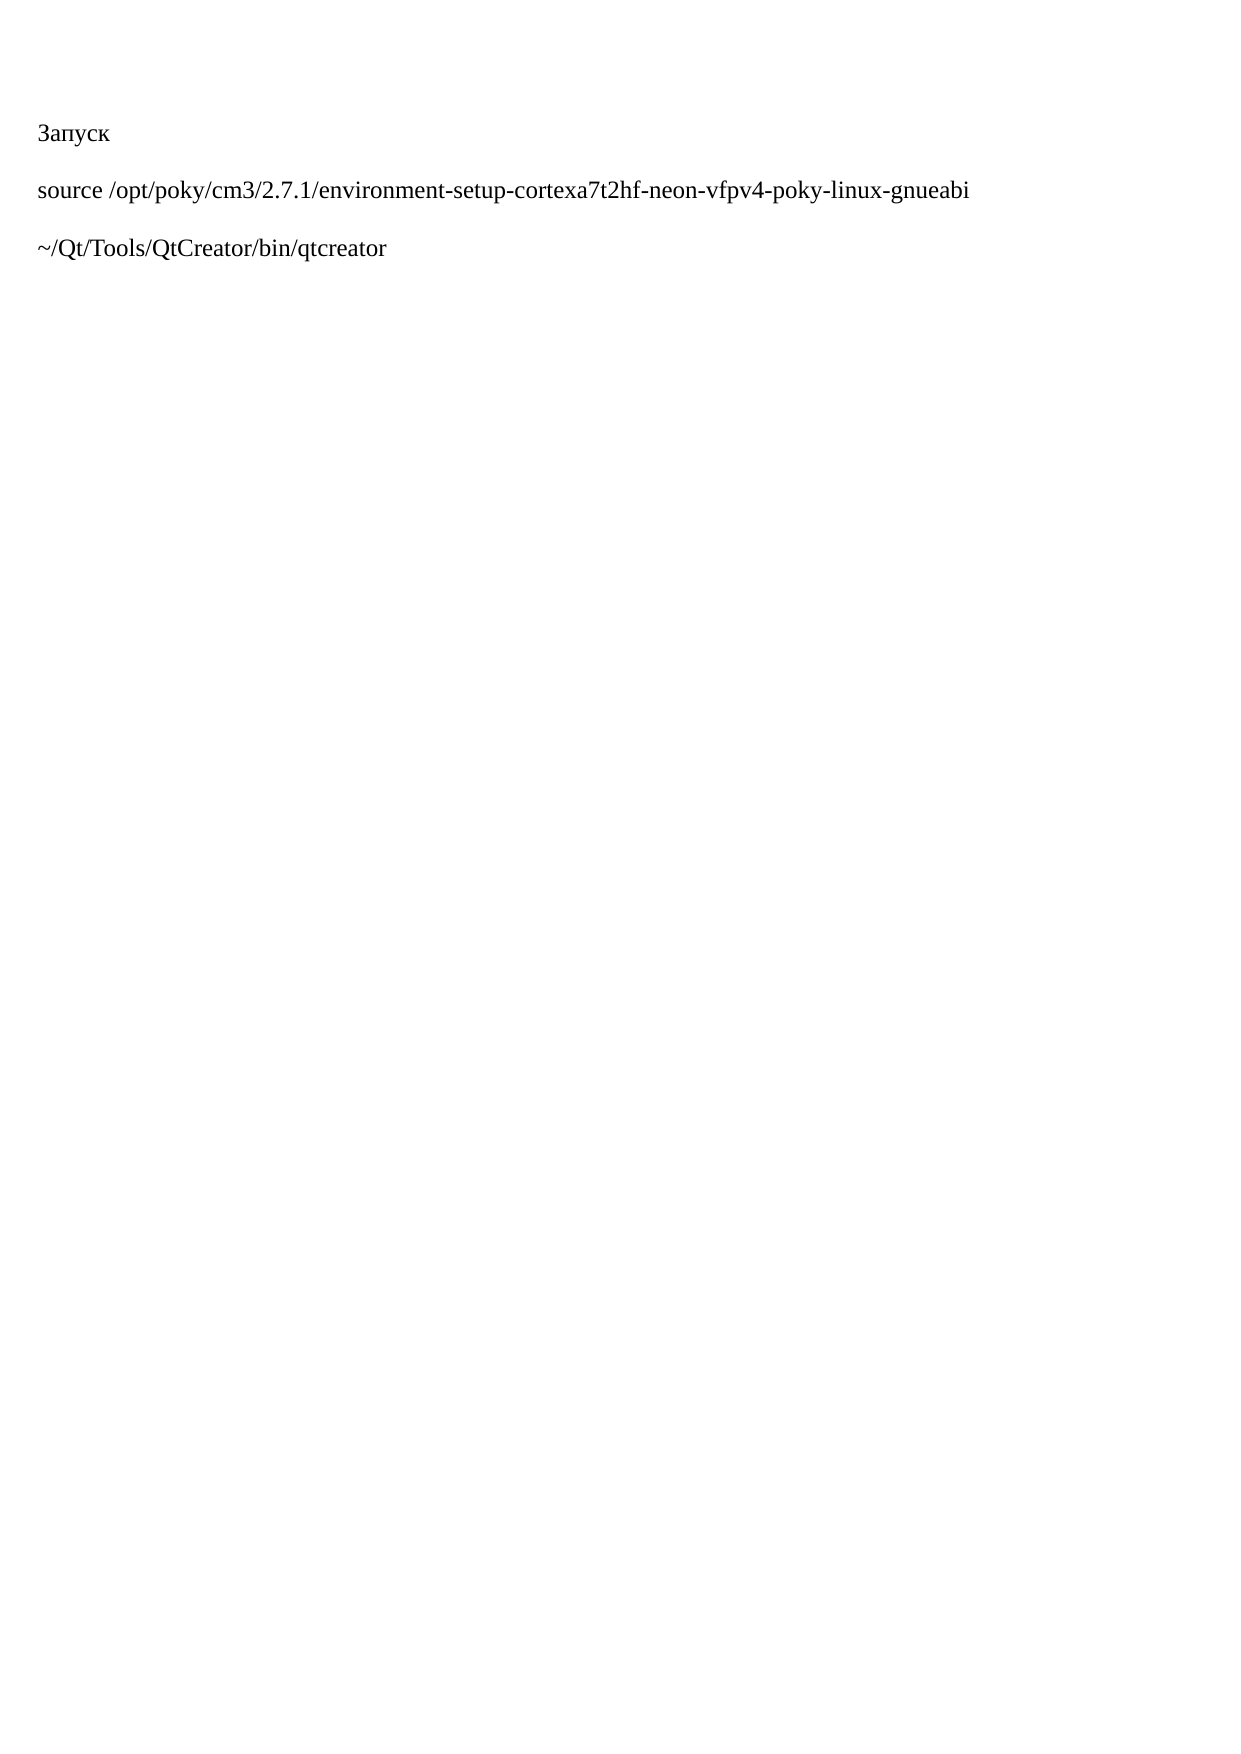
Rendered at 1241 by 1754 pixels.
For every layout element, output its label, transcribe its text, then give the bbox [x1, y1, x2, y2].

text source /opt/poky/cm3/2.7.1/environment-setup-cortexa7t2hf-neon-vfpv4-poky-linux-gnueabi [37, 176, 1181, 204]
text ~/Qt/Tools/QtCreator/bin/qtcreator [37, 233, 1181, 262]
text Запуск [37, 118, 1181, 147]
